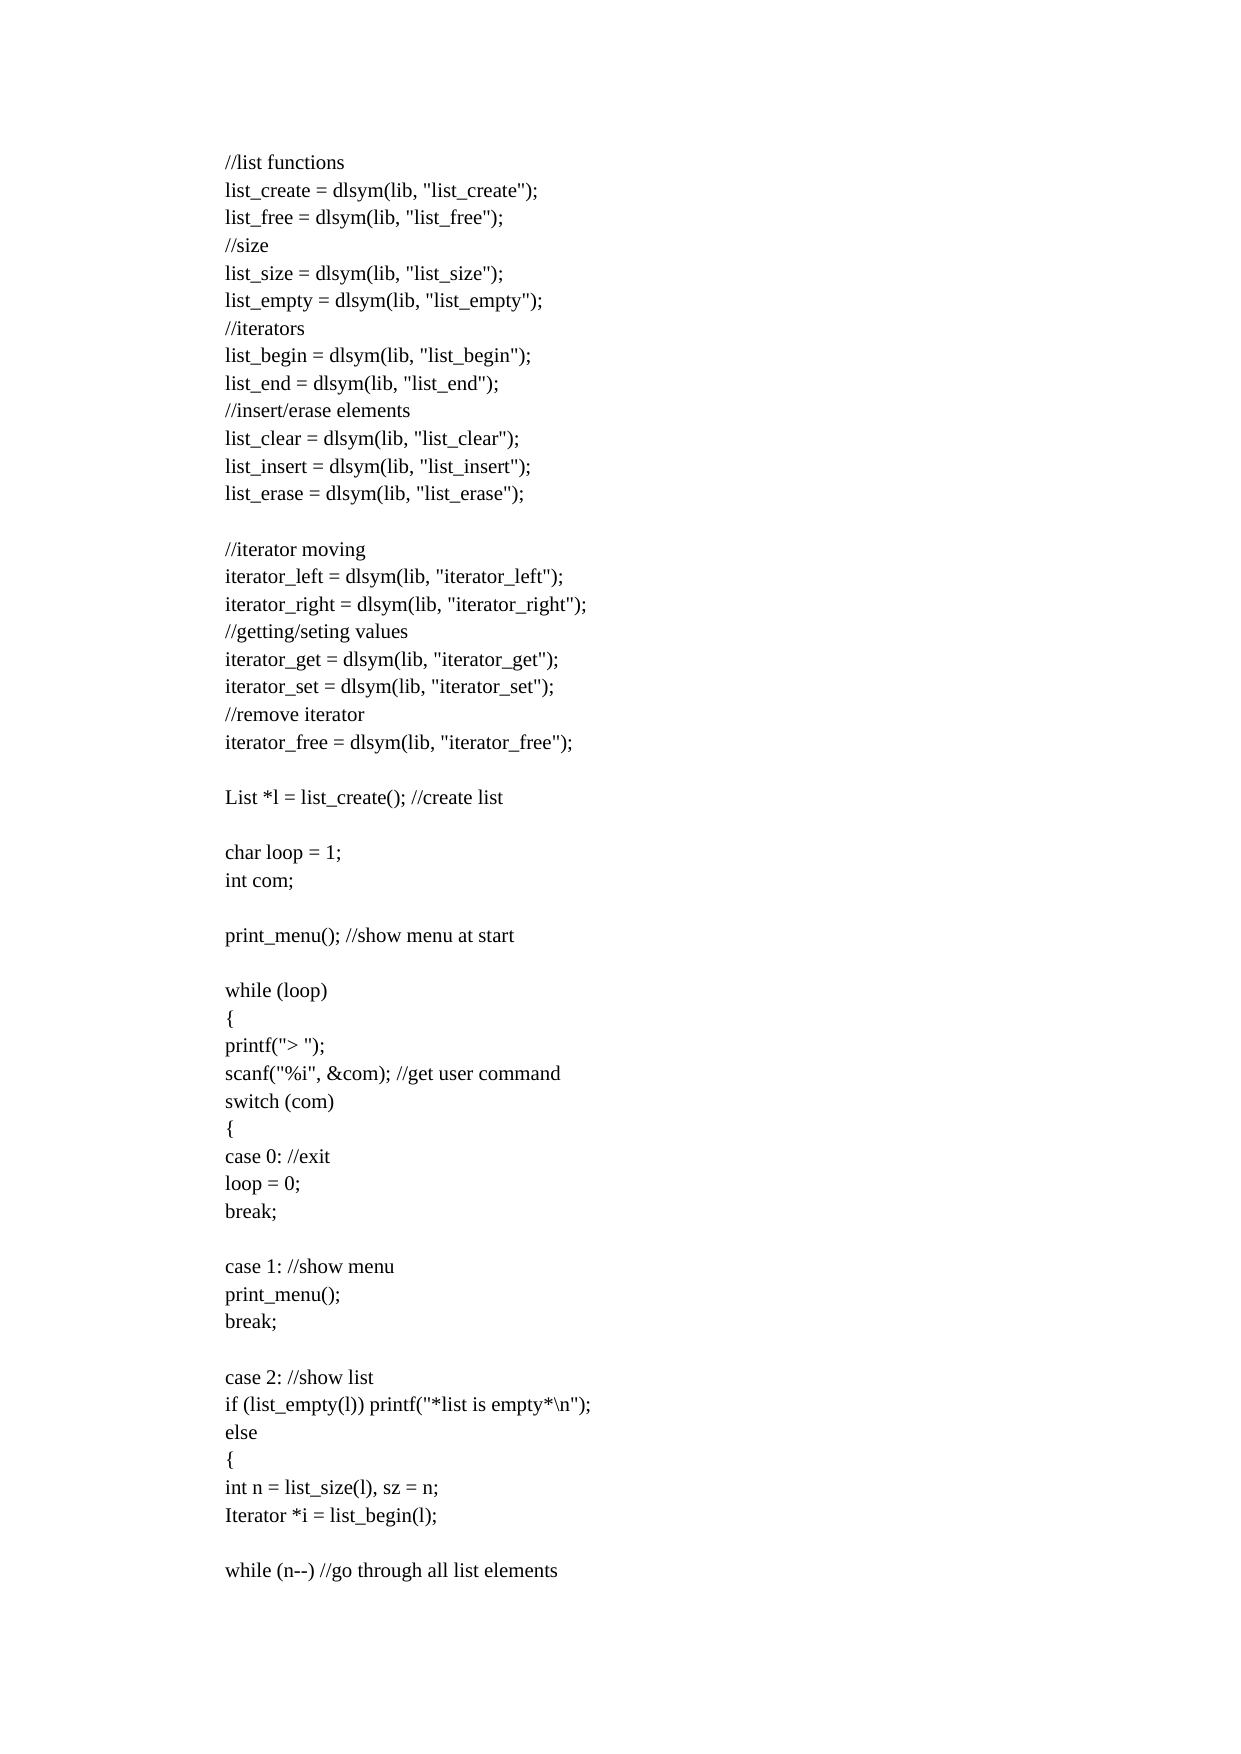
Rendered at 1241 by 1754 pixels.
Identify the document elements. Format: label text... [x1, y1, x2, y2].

text print_menu(); [150, 1282, 1090, 1306]
text list_empty = dlsym(lib, "list_empty"); [150, 288, 1090, 312]
text //getting/seting values [150, 619, 1090, 643]
text iterator_free = dlsym(lib, "iterator_free"); [150, 730, 1090, 754]
text iterator_right = dlsym(lib, "iterator_right"); [150, 592, 1090, 616]
text iterator_set = dlsym(lib, "iterator_set"); [150, 674, 1090, 698]
text //list functions [150, 150, 1090, 174]
text if (list_empty(l)) printf("*list is empty*\n"); [150, 1392, 1090, 1416]
text //iterators [150, 316, 1090, 340]
text break; [150, 1199, 1090, 1223]
text while (n--) //go through all list elements [150, 1558, 1090, 1582]
text int n = list_size(l), sz = n; [150, 1475, 1090, 1499]
text List *l = list_create(); //create list [150, 785, 1090, 809]
text { [150, 1447, 1090, 1471]
text case 0: //exit [150, 1144, 1090, 1168]
text case 2: //show list [150, 1364, 1090, 1389]
text int com; [150, 868, 1090, 892]
text switch (com) [150, 1088, 1090, 1113]
text { [150, 1116, 1090, 1140]
text else [150, 1420, 1090, 1444]
text list_create = dlsym(lib, "list_create"); [150, 178, 1090, 202]
text char loop = 1; [150, 840, 1090, 864]
text scanf("%i", &com); //get user command [150, 1061, 1090, 1085]
text Iterator *i = list_begin(l); [150, 1503, 1090, 1527]
text break; [150, 1309, 1090, 1333]
text while (loop) [150, 978, 1090, 1002]
text list_erase = dlsym(lib, "list_erase"); [150, 481, 1090, 505]
text //insert/erase elements [150, 398, 1090, 422]
text { [150, 1006, 1090, 1030]
text list_end = dlsym(lib, "list_end"); [150, 371, 1090, 395]
text //size [150, 233, 1090, 257]
text iterator_left = dlsym(lib, "iterator_left"); [150, 564, 1090, 588]
text list_clear = dlsym(lib, "list_clear"); [150, 426, 1090, 450]
text list_free = dlsym(lib, "list_free"); [150, 205, 1090, 229]
text list_size = dlsym(lib, "list_size"); [150, 260, 1090, 284]
text list_begin = dlsym(lib, "list_begin"); [150, 343, 1090, 367]
text loop = 0; [150, 1171, 1090, 1195]
text case 1: //show menu [150, 1254, 1090, 1278]
text iterator_get = dlsym(lib, "iterator_get"); [150, 647, 1090, 671]
text print_menu(); //show menu at start [150, 923, 1090, 947]
text list_insert = dlsym(lib, "list_insert"); [150, 454, 1090, 478]
text //remove iterator [150, 702, 1090, 726]
text //iterator moving [150, 536, 1090, 561]
text printf("> "); [150, 1033, 1090, 1057]
